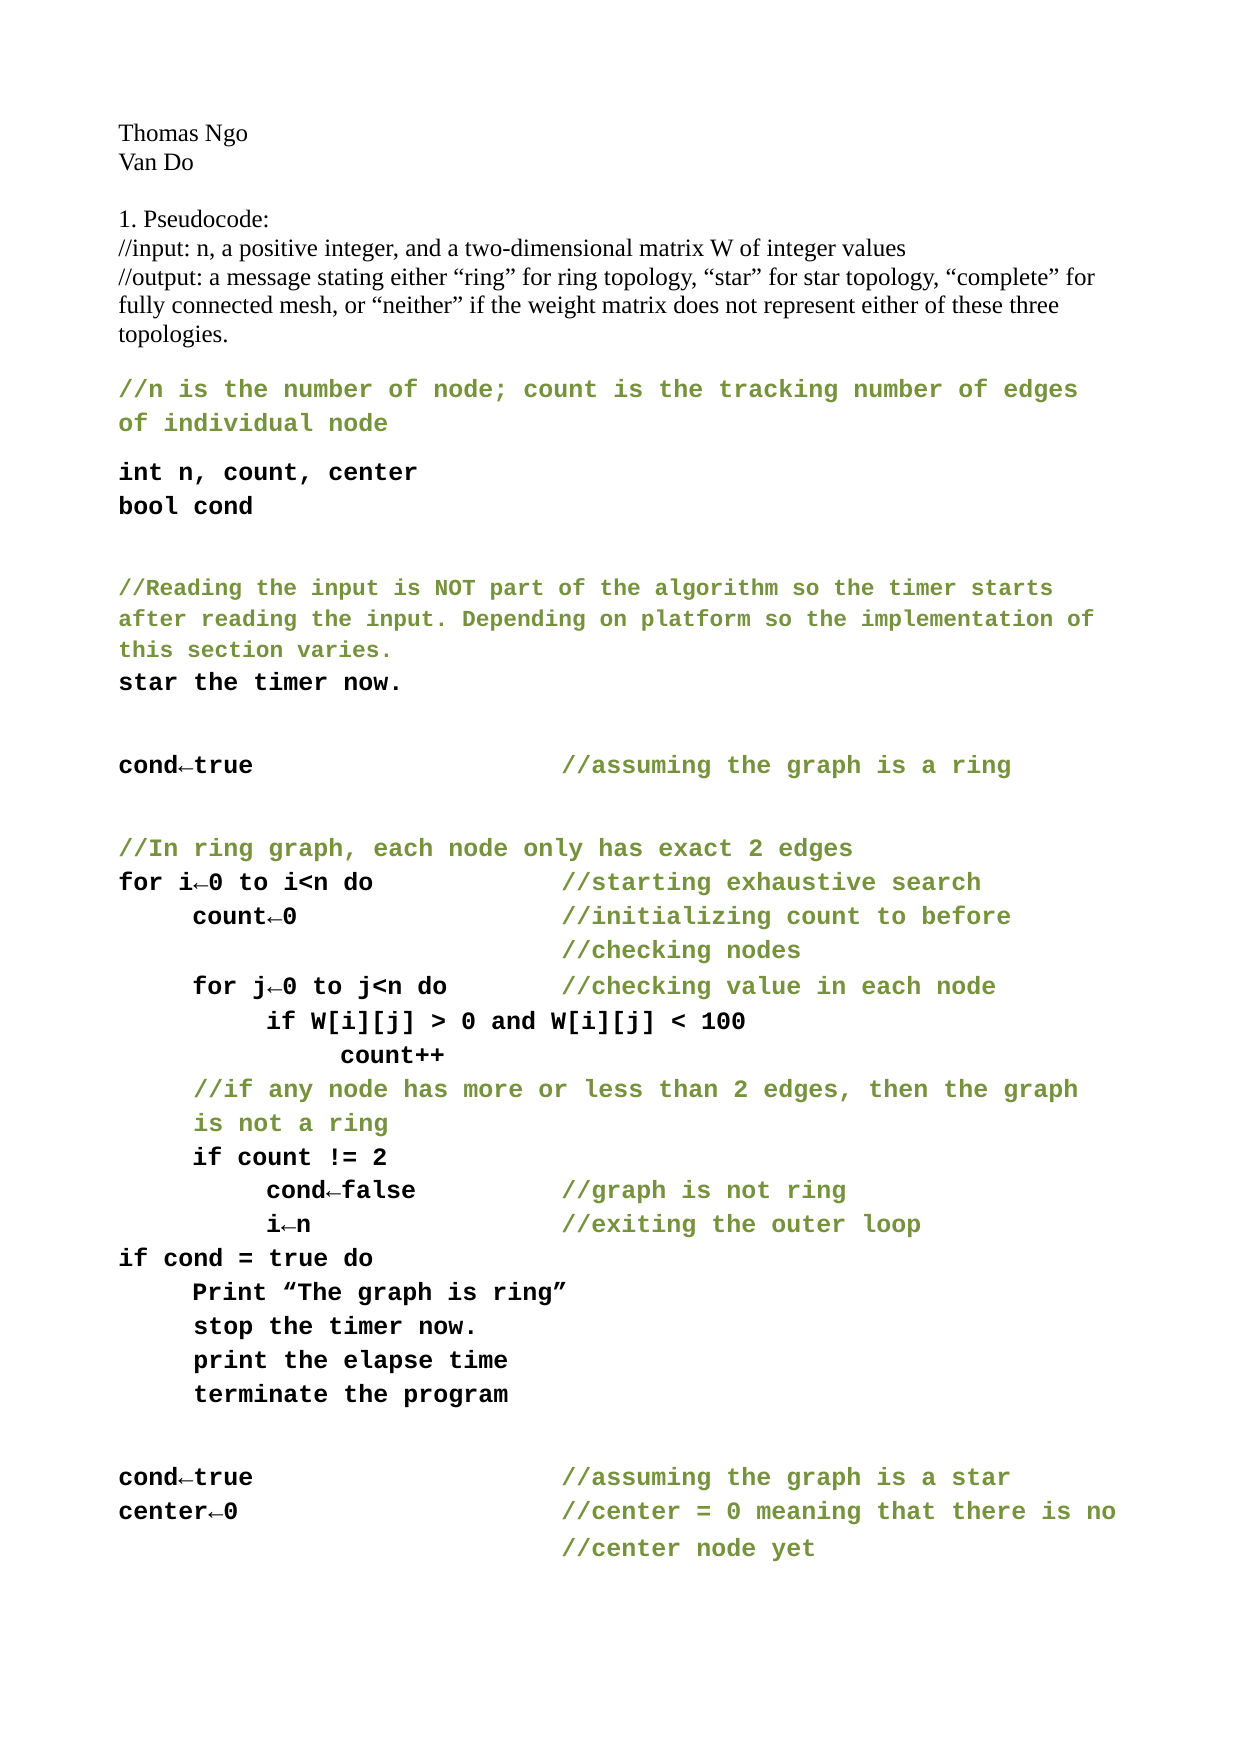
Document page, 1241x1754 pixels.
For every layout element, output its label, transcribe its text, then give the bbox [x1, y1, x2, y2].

text for j←0 to j<n do //checking value in each node [118, 971, 1122, 1002]
text center←0 //center = 0 meaning that there is no //center node yet [118, 1499, 1122, 1564]
text int n, count, center [118, 459, 1122, 488]
text bool cond [118, 493, 1122, 522]
text 1. Pseudocode: [118, 204, 1122, 233]
text //if any node has more or less than 2 edges, then the graph is not a ring [193, 1076, 1122, 1138]
text Van Do [118, 147, 1122, 176]
text cond←true //assuming the graph is a star [118, 1465, 1122, 1493]
text terminate the program [193, 1382, 1122, 1410]
text if cond = true do [118, 1246, 1122, 1274]
text cond←false //graph is not ring [118, 1178, 1122, 1206]
text stop the timer now. [118, 1314, 1122, 1342]
text star the timer now. [118, 669, 1122, 698]
text //Reading the input is NOT part of the algorithm so the timer starts after reading the input. Depending on platform so the implementation of this section varies. [118, 576, 1122, 664]
text //In ring graph, each node only has exact 2 edges [118, 836, 1122, 864]
text //output: a message stating either “ring” for ring topology, “star” for star topology, “complete” for fully connected mesh, or “neither” if the weight matrix does not represent either of these three topologies. [118, 262, 1122, 348]
text print the elapse time [193, 1348, 1122, 1376]
text if count != 2 [118, 1144, 1122, 1172]
text cond←true //assuming the graph is a ring [118, 752, 1122, 781]
text for i←0 to i<n do //starting exhaustive search [118, 869, 1122, 898]
text Print “The graph is ring” [118, 1280, 1122, 1308]
text //n is the number of node; count is the tracking number of edges of individual node [118, 377, 1122, 439]
text count←0 //initializing count to before //checking nodes [118, 903, 1122, 966]
text if W[i][j] > 0 and W[i][j] < 100 [118, 1008, 1122, 1037]
text i←n //exiting the outer loop [118, 1212, 1122, 1240]
text //input: n, a positive integer, and a two-dimensional matrix W of integer values [118, 233, 1122, 262]
text Thomas Ngo [118, 118, 1122, 147]
text count++ [118, 1042, 1122, 1071]
